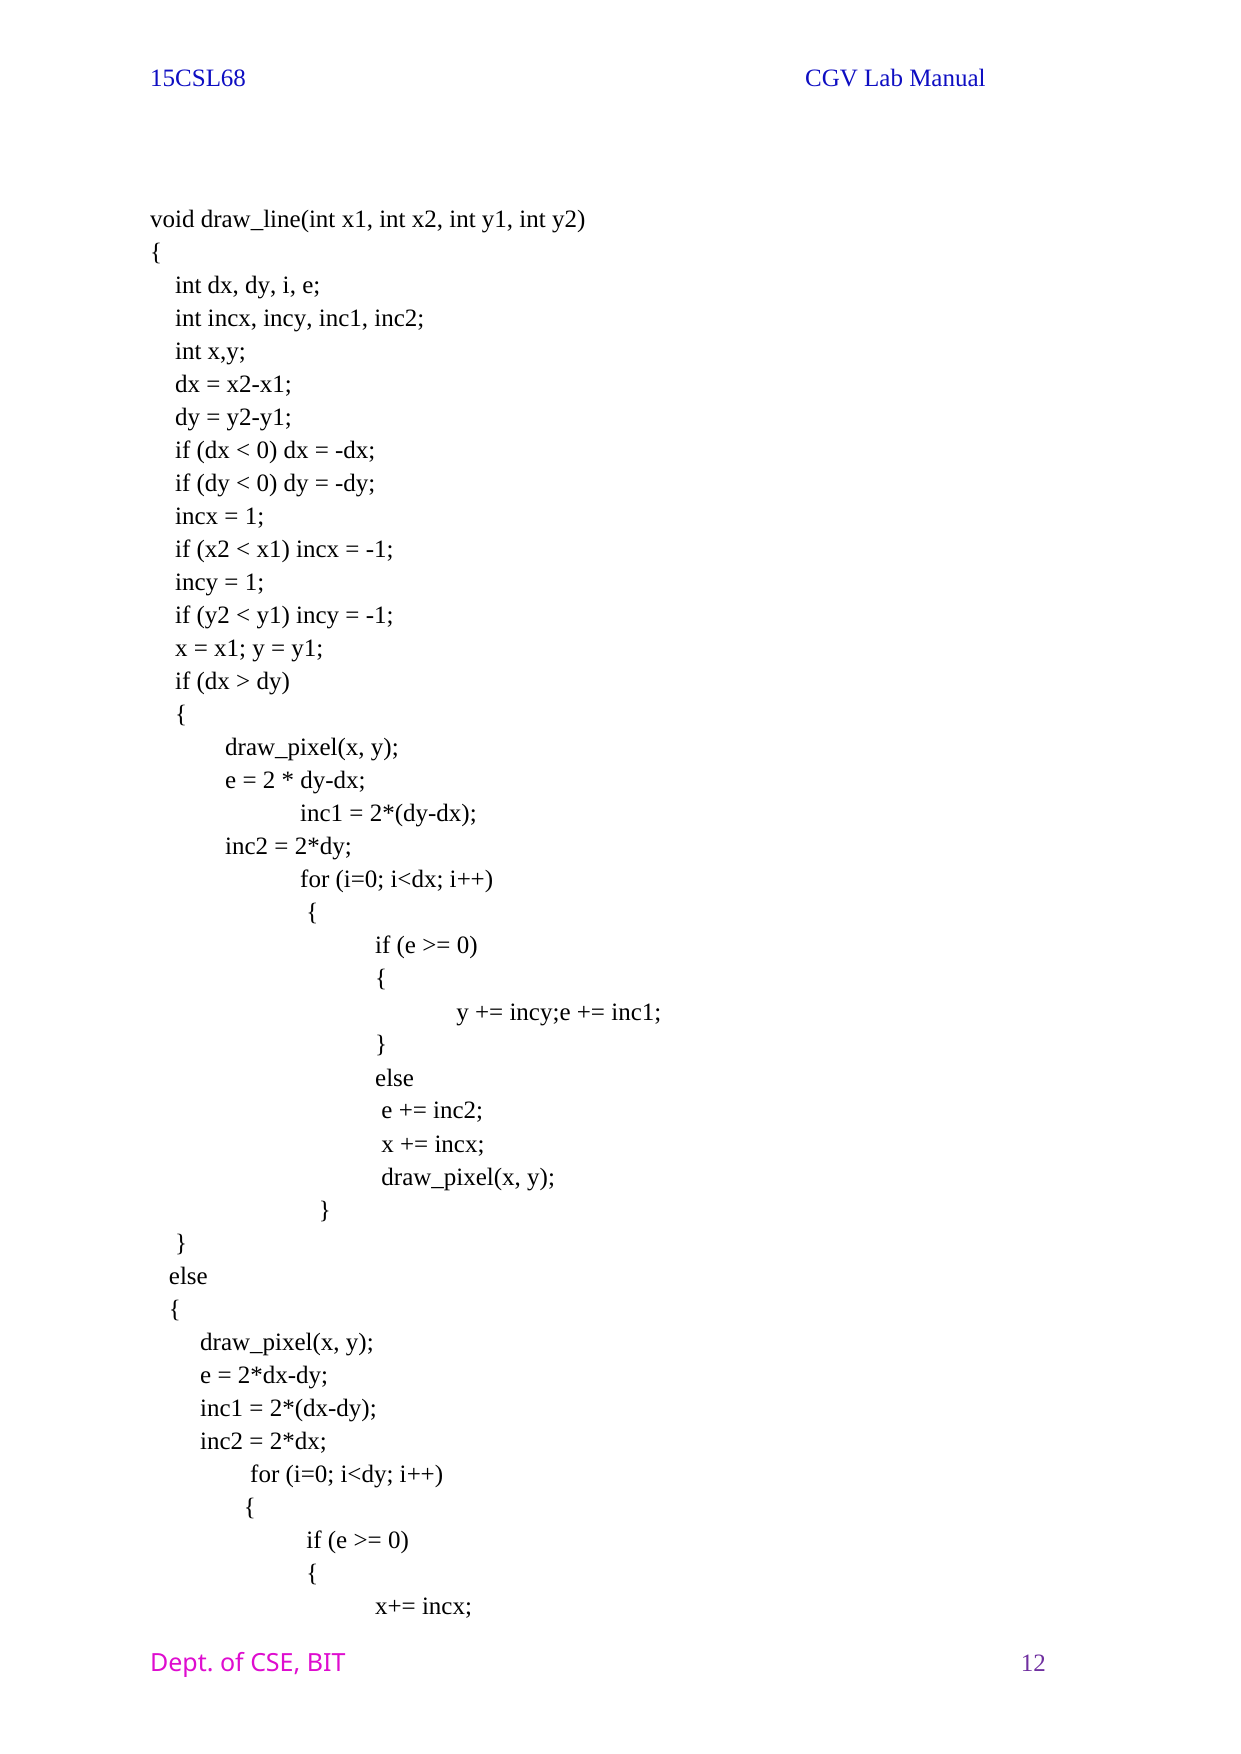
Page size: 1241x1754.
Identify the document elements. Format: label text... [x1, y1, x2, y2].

text else [150, 1063, 1165, 1091]
text { [150, 1492, 1165, 1521]
text for (i=0; i<dy; i++) [150, 1459, 1165, 1488]
text if (dx < 0) dx = -dx; [150, 435, 1165, 464]
text } [300, 1029, 1165, 1058]
text draw_pixel(x, y); [150, 1327, 1165, 1356]
text void draw_line(int x1, int x2, int y1, int y2) [150, 204, 1165, 233]
text x+= incx; [225, 1591, 1165, 1620]
text inc2 = 2*dy; [150, 831, 1165, 860]
text dx = x2-x1; [150, 369, 1165, 398]
text inc2 = 2*dx; [150, 1426, 1165, 1454]
text int x,y; [150, 336, 1165, 365]
text incx = 1; [150, 501, 1165, 530]
text } [150, 1228, 1165, 1256]
text if (dx > dy) [150, 666, 1165, 695]
text int incx, incy, inc1, inc2; [150, 303, 1165, 332]
text draw_pixel(x, y); [150, 732, 1165, 761]
text } [150, 1195, 1165, 1223]
text e = 2 * dy-dx; [150, 765, 1165, 794]
text else [150, 1261, 1165, 1289]
text inc1 = 2*(dy-dx); [150, 798, 1165, 827]
text if (e >= 0) [150, 931, 1165, 959]
text y += incy;e += inc1; [375, 997, 1165, 1025]
text x = x1; y = y1; [150, 633, 1165, 662]
text if (x2 < x1) incx = -1; [150, 534, 1165, 563]
text dy = y2-y1; [150, 402, 1165, 431]
text int dx, dy, i, e; [150, 270, 1165, 299]
text e += inc2; [150, 1096, 1165, 1124]
text if (e >= 0) [150, 1525, 1165, 1554]
text { [150, 699, 1165, 728]
text { [150, 1294, 1165, 1322]
text draw_pixel(x, y); [150, 1162, 1165, 1190]
text inc1 = 2*(dx-dy); [150, 1393, 1165, 1422]
text { [150, 1558, 1165, 1587]
text x += incx; [150, 1129, 1165, 1157]
text if (dy < 0) dy = -dy; [150, 468, 1165, 497]
text if (y2 < y1) incy = -1; [150, 600, 1165, 629]
text incy = 1; [150, 567, 1165, 596]
text { [150, 963, 1165, 992]
text { [150, 897, 1165, 926]
text e = 2*dx-dy; [150, 1360, 1165, 1388]
text for (i=0; i<dx; i++) [150, 864, 1165, 893]
text { [150, 237, 1165, 266]
